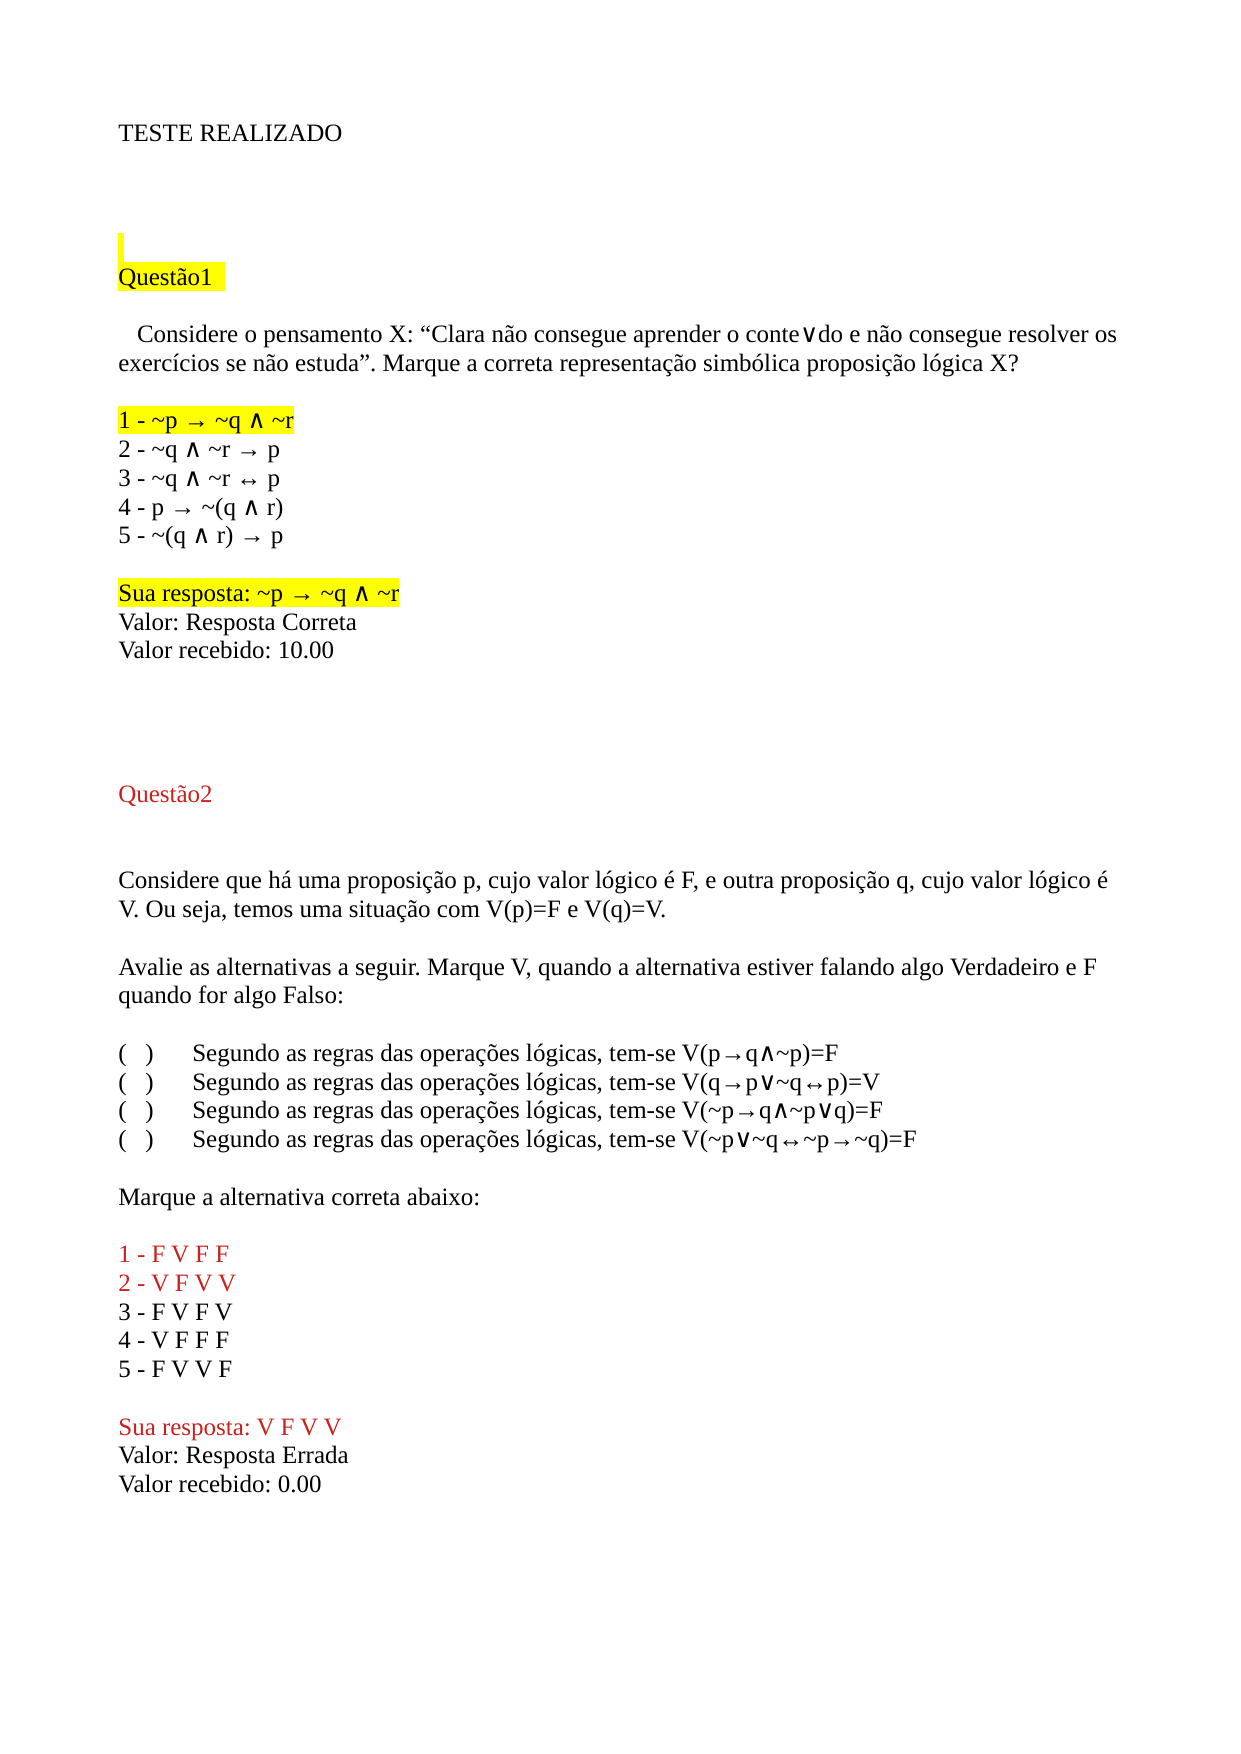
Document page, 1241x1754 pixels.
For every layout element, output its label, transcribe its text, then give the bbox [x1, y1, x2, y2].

text 2 - ~q ∧ ~r → p [118, 434, 1122, 463]
text Marque a alternativa correta abaixo: [118, 1182, 1122, 1211]
text TESTE REALIZADO [118, 118, 1122, 147]
text 4 - V F F F [118, 1326, 1122, 1354]
text 5 - F V V F [118, 1354, 1122, 1383]
text ( ) Segundo as regras das operações lógicas, tem-se V(~p→q∧~p∨q)=F [118, 1096, 1122, 1124]
text 1 - F V F F [118, 1239, 1122, 1268]
text Valor: Resposta Errada [118, 1441, 1122, 1469]
text Sua resposta: ~p → ~q ∧ ~r [118, 578, 1122, 607]
text Valor recebido: 10.00 [118, 636, 1122, 664]
text Considere o pensamento X: “Clara não consegue aprender o conte∨do e não consegue resolver os exercícios se não estuda”. Marque a correta representação simbólica proposição lógica X? [118, 319, 1122, 377]
text Sua resposta: V F V V [118, 1412, 1122, 1441]
text 1 - ~p → ~q ∧ ~r [118, 406, 1122, 434]
text 2 - V F V V [118, 1268, 1122, 1297]
text Questão2 [118, 779, 1122, 808]
text Valor: Resposta Correta [118, 607, 1122, 636]
text Avalie as alternativas a seguir. Marque V, quando a alternativa estiver falando algo Verdadeiro e F quando for algo Falso: [118, 952, 1122, 1009]
text ( ) Segundo as regras das operações lógicas, tem-se V(~p∨~q↔~p→~q)=F [118, 1124, 1122, 1153]
text Considere que há uma proposição p, cujo valor lógico é F, e outra proposição q, cujo valor lógico é V. Ou seja, temos uma situação com V(p)=F e V(q)=V. [118, 866, 1122, 923]
text 3 - F V F V [118, 1297, 1122, 1326]
text ( ) Segundo as regras das operações lógicas, tem-se V(q→p∨~q↔p)=V [118, 1067, 1122, 1096]
text Valor recebido: 0.00 [118, 1469, 1122, 1498]
text 5 - ~(q ∧ r) → p [118, 521, 1122, 549]
text 4 - p → ~(q ∧ r) [118, 492, 1122, 521]
text Questão1 [118, 262, 1122, 291]
text 3 - ~q ∧ ~r ↔ p [118, 463, 1122, 492]
text ( ) Segundo as regras das operações lógicas, tem-se V(p→q∧~p)=F [118, 1038, 1122, 1067]
